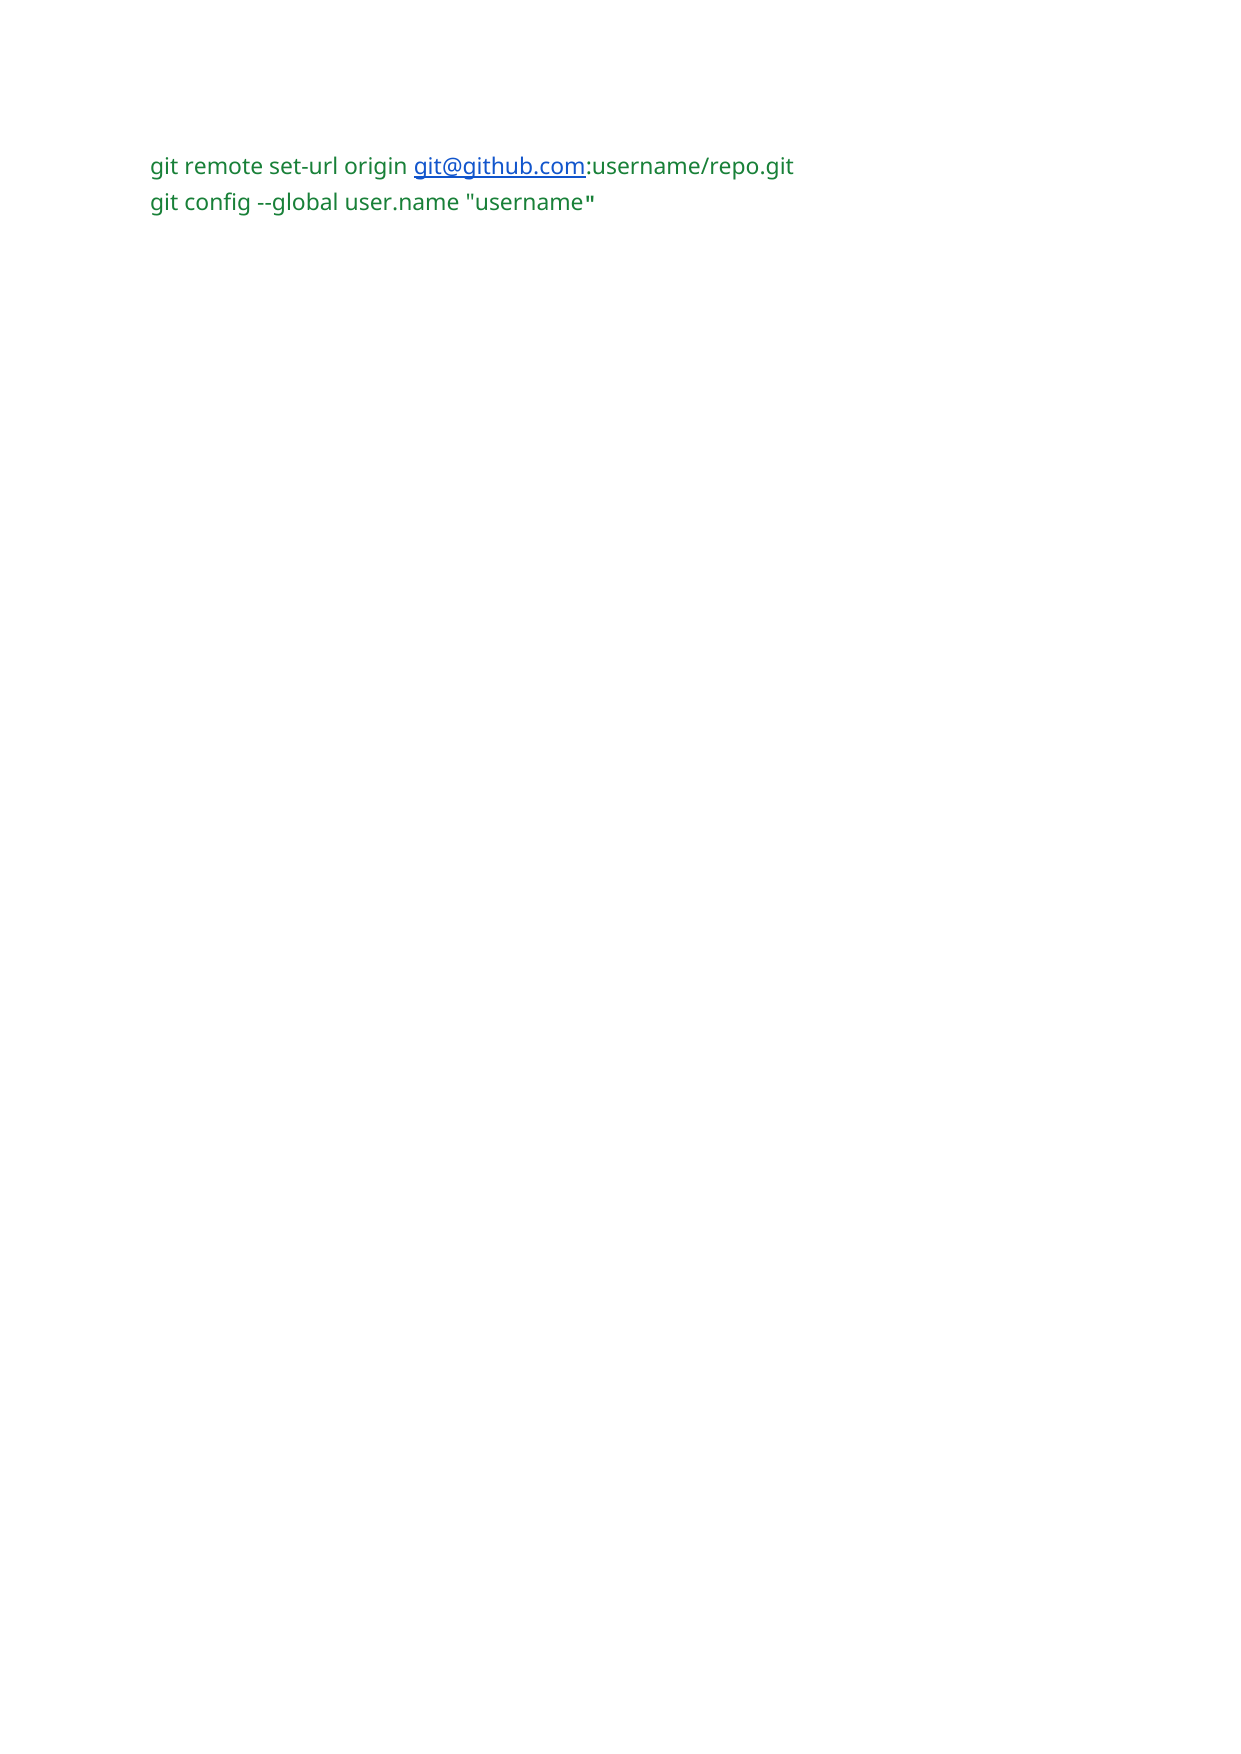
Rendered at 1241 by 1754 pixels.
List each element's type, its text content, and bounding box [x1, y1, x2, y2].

text git remote set-url origin git@github.com:username/repo.git [150, 150, 1090, 181]
text git config --global user.name "username" [150, 186, 1090, 217]
